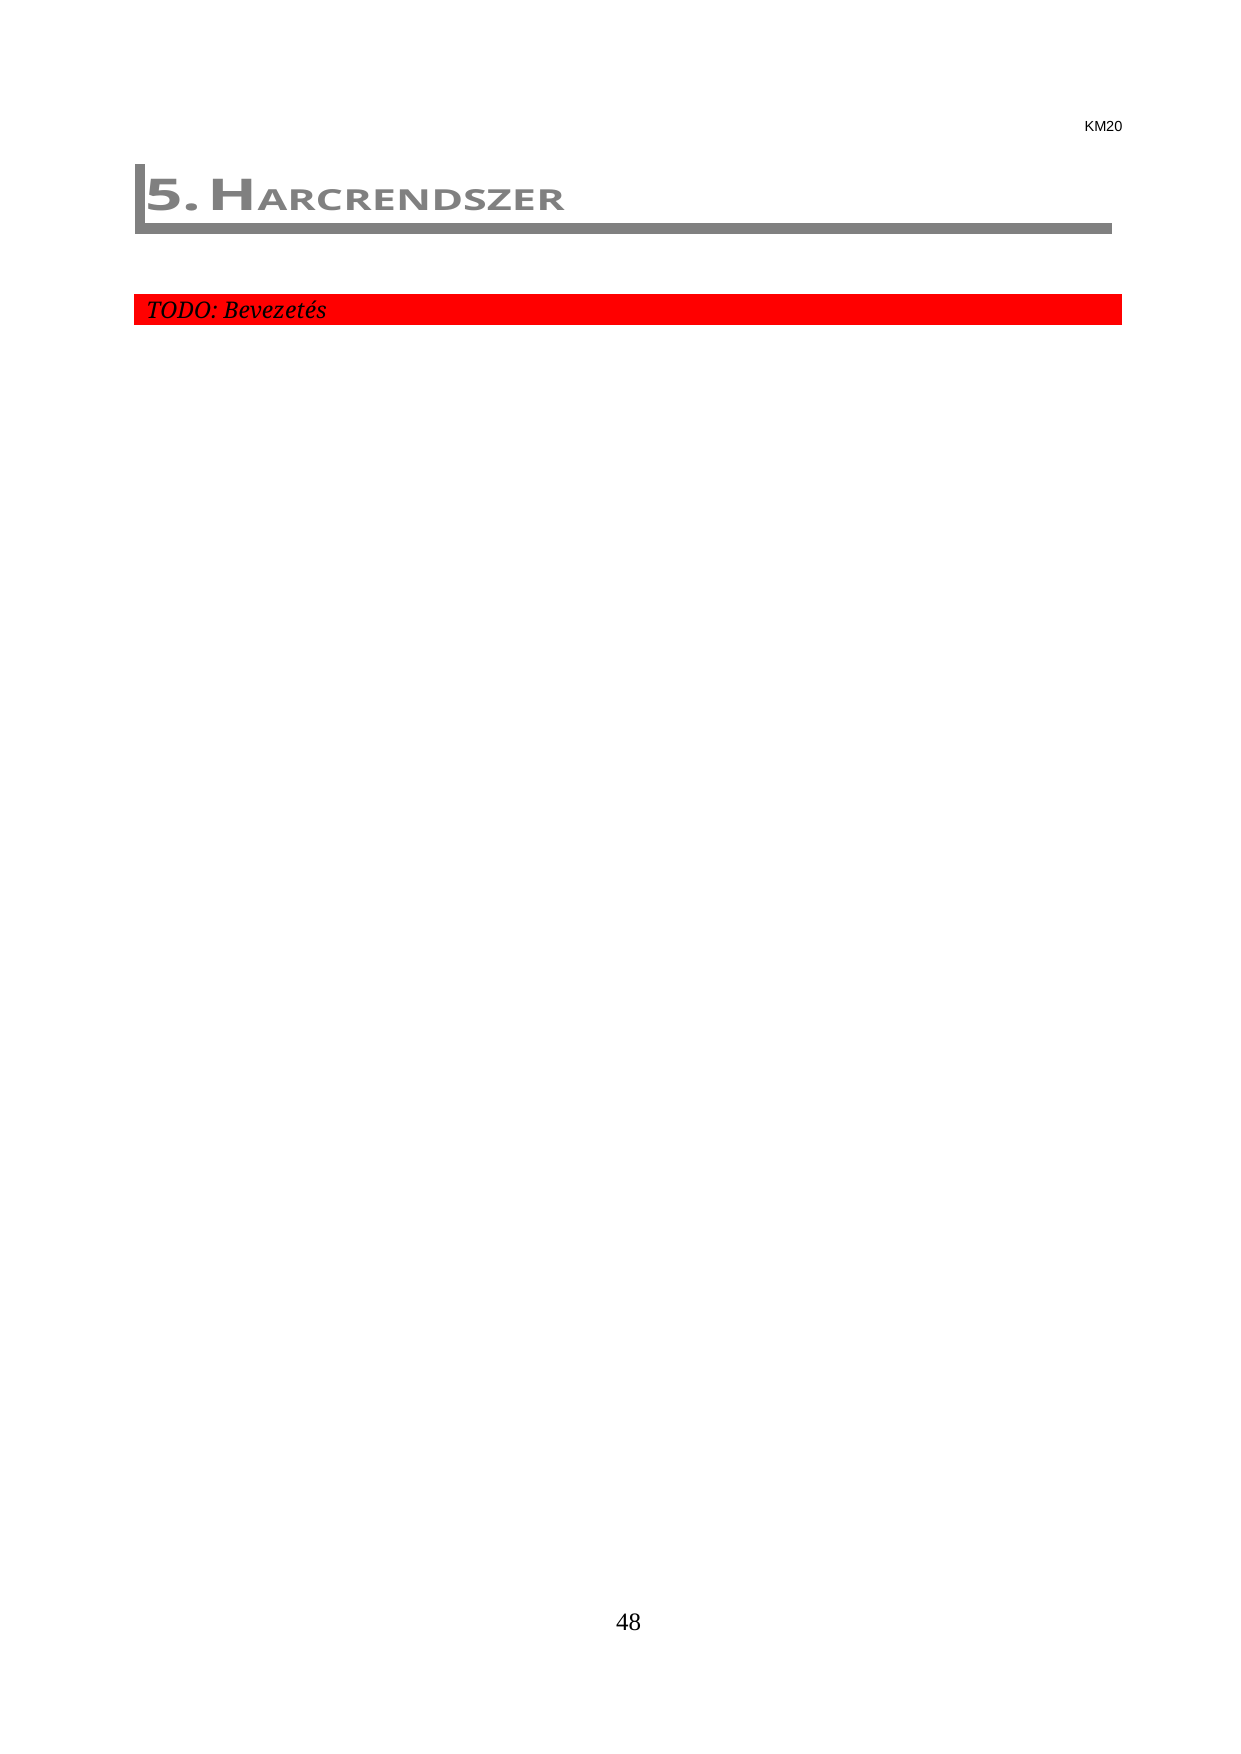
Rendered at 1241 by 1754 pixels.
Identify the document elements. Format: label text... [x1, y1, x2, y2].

subtitle Harcrendszer [145, 164, 1122, 223]
text TODO: Bevezetés [134, 294, 1122, 325]
